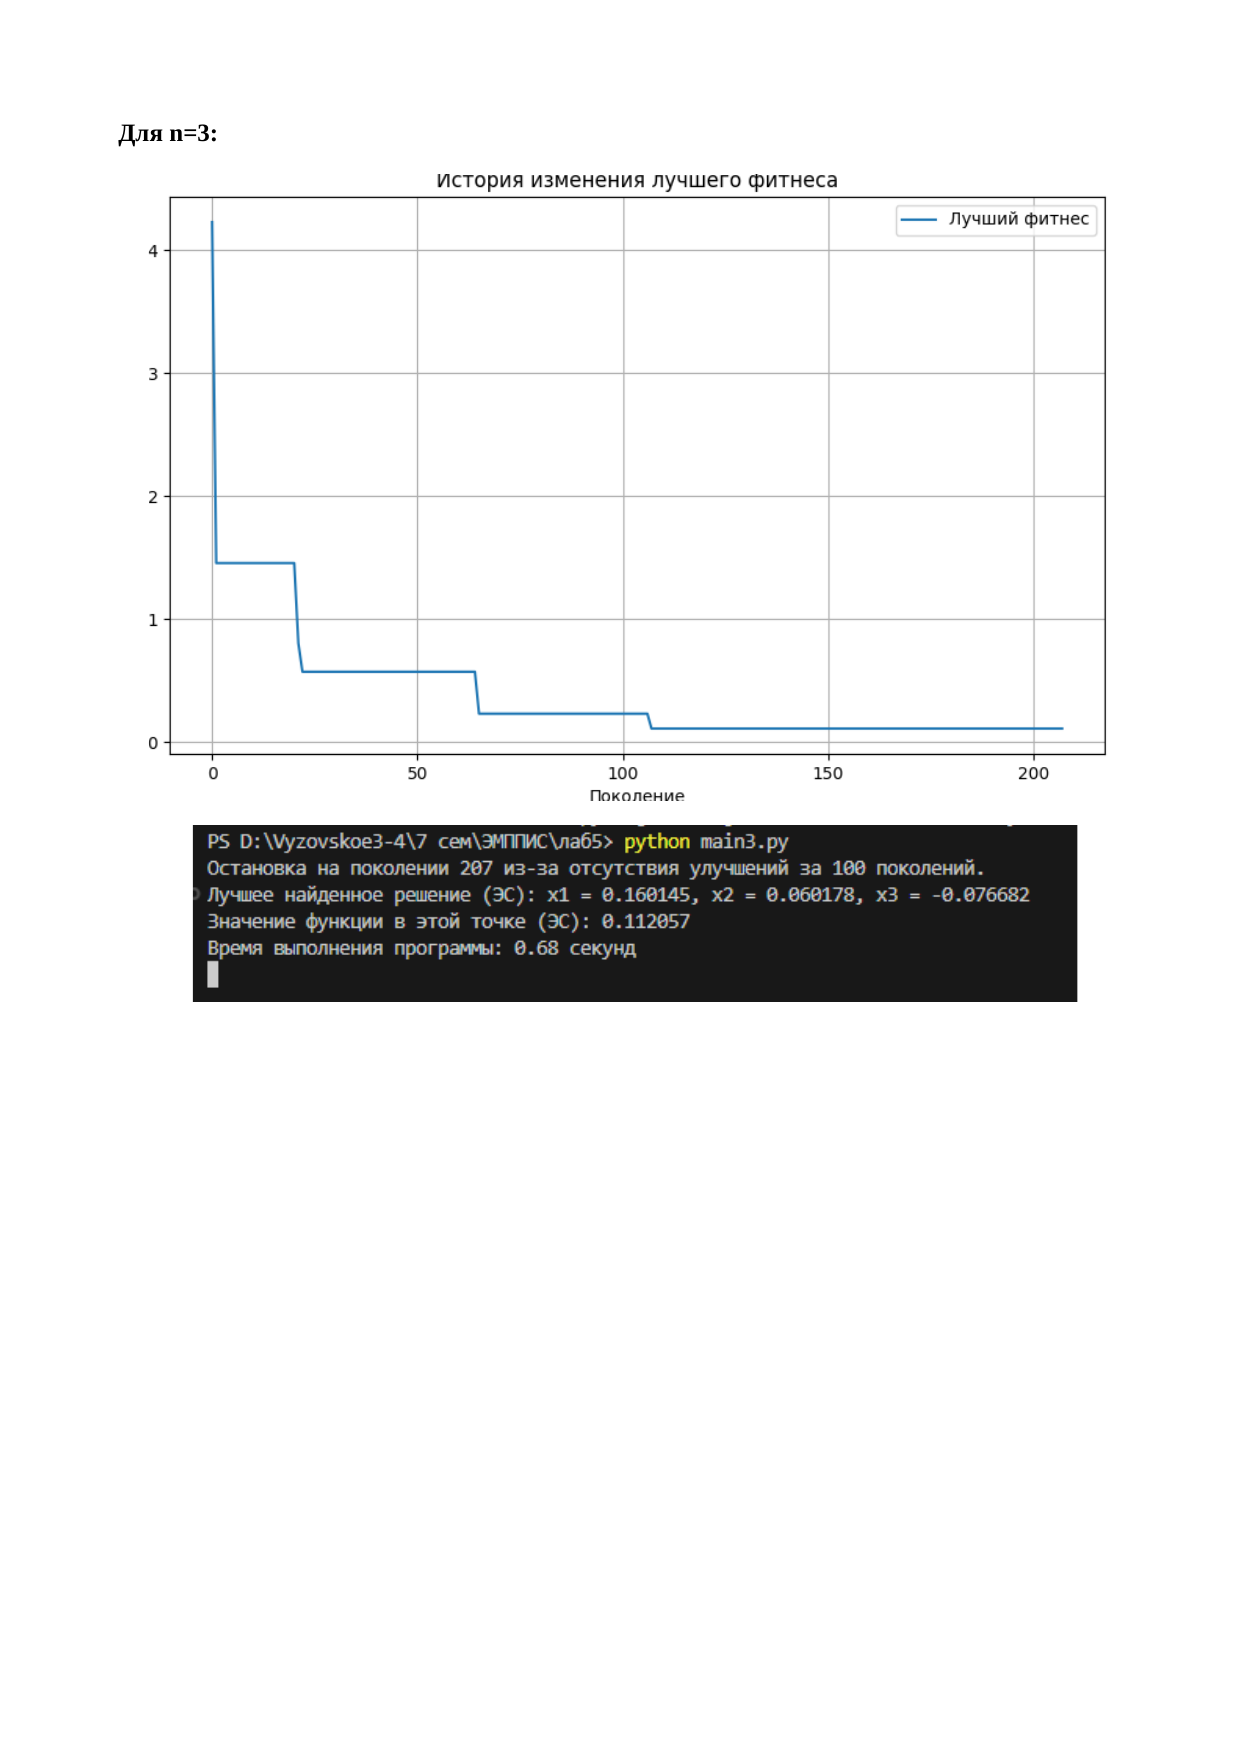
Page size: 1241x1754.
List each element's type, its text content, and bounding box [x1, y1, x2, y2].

text Для n=3: [118, 118, 1122, 147]
picture [192, 825, 1078, 1002]
picture [148, 174, 1153, 801]
